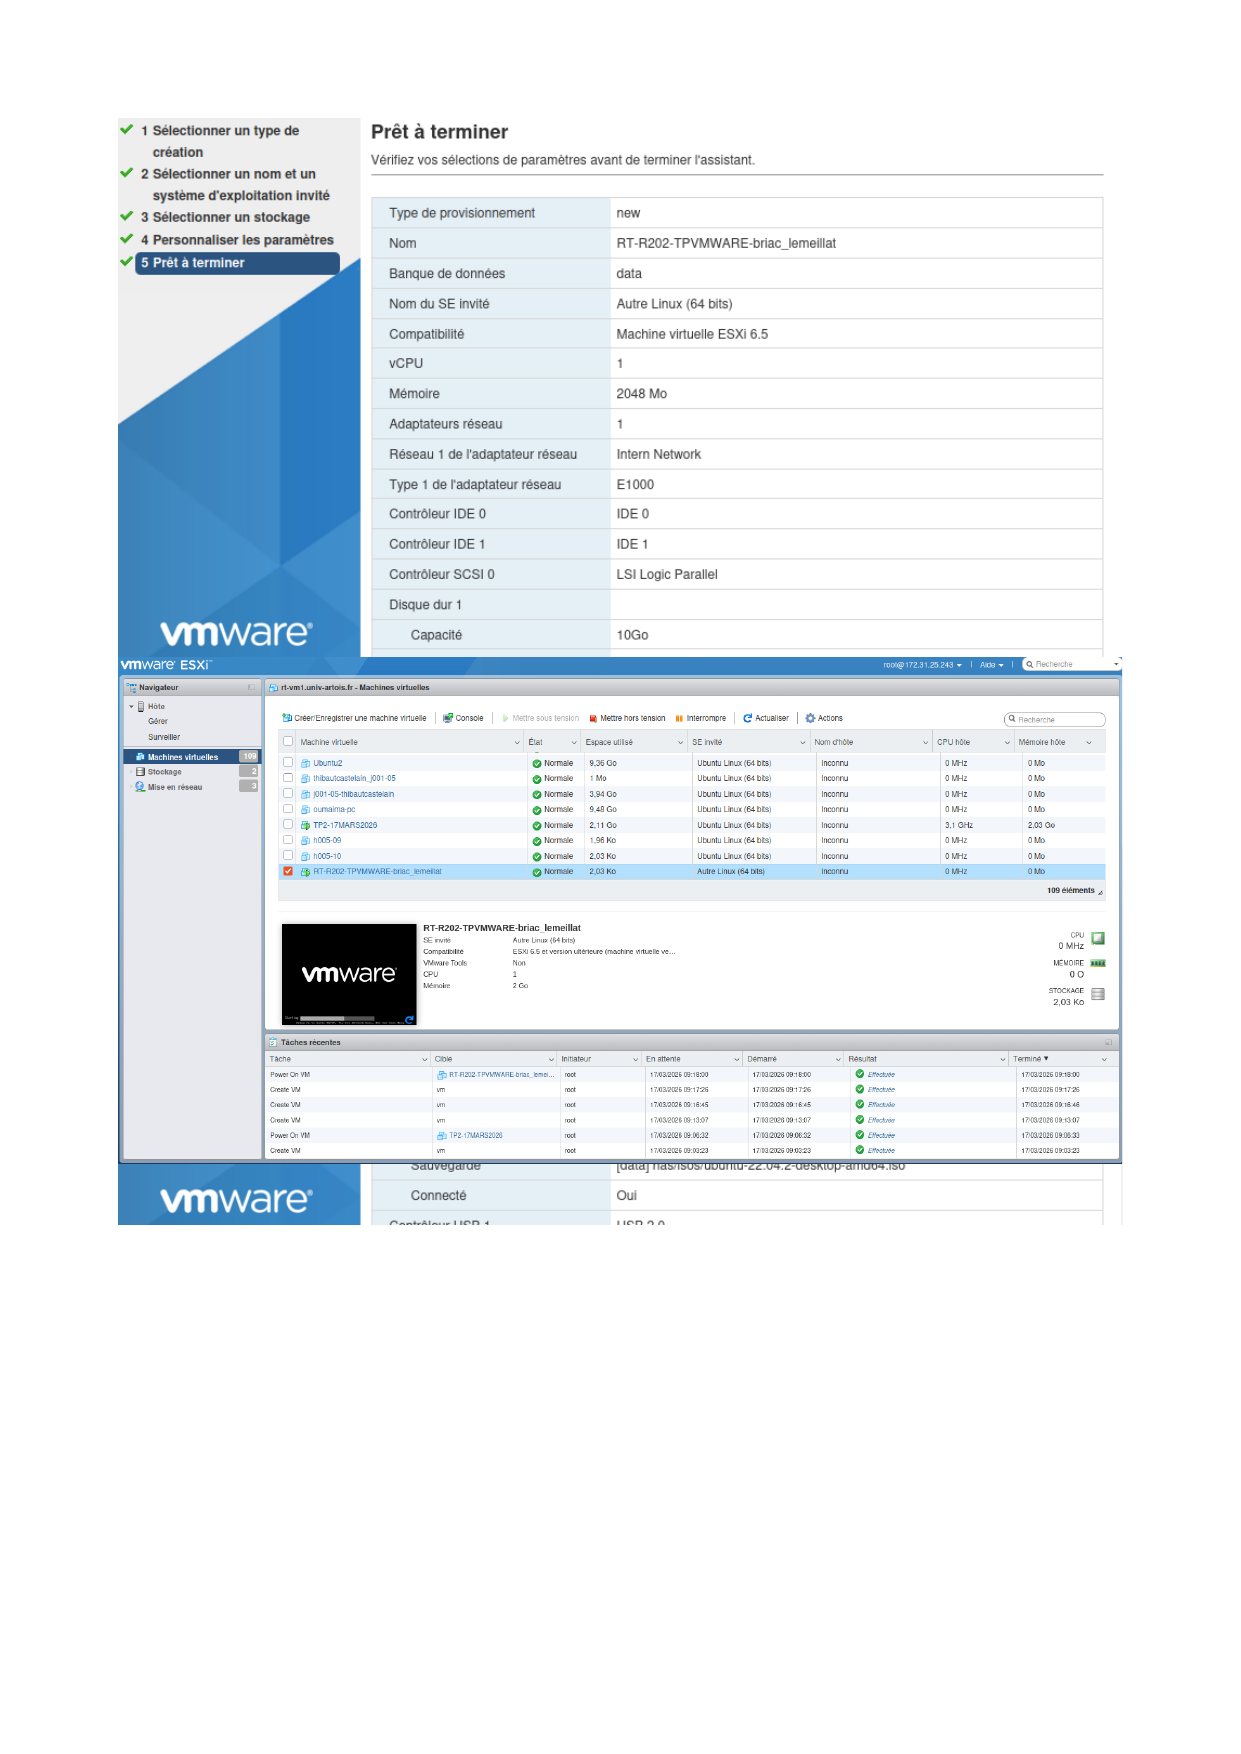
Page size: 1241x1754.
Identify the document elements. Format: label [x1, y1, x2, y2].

picture [118, 118, 1123, 1225]
